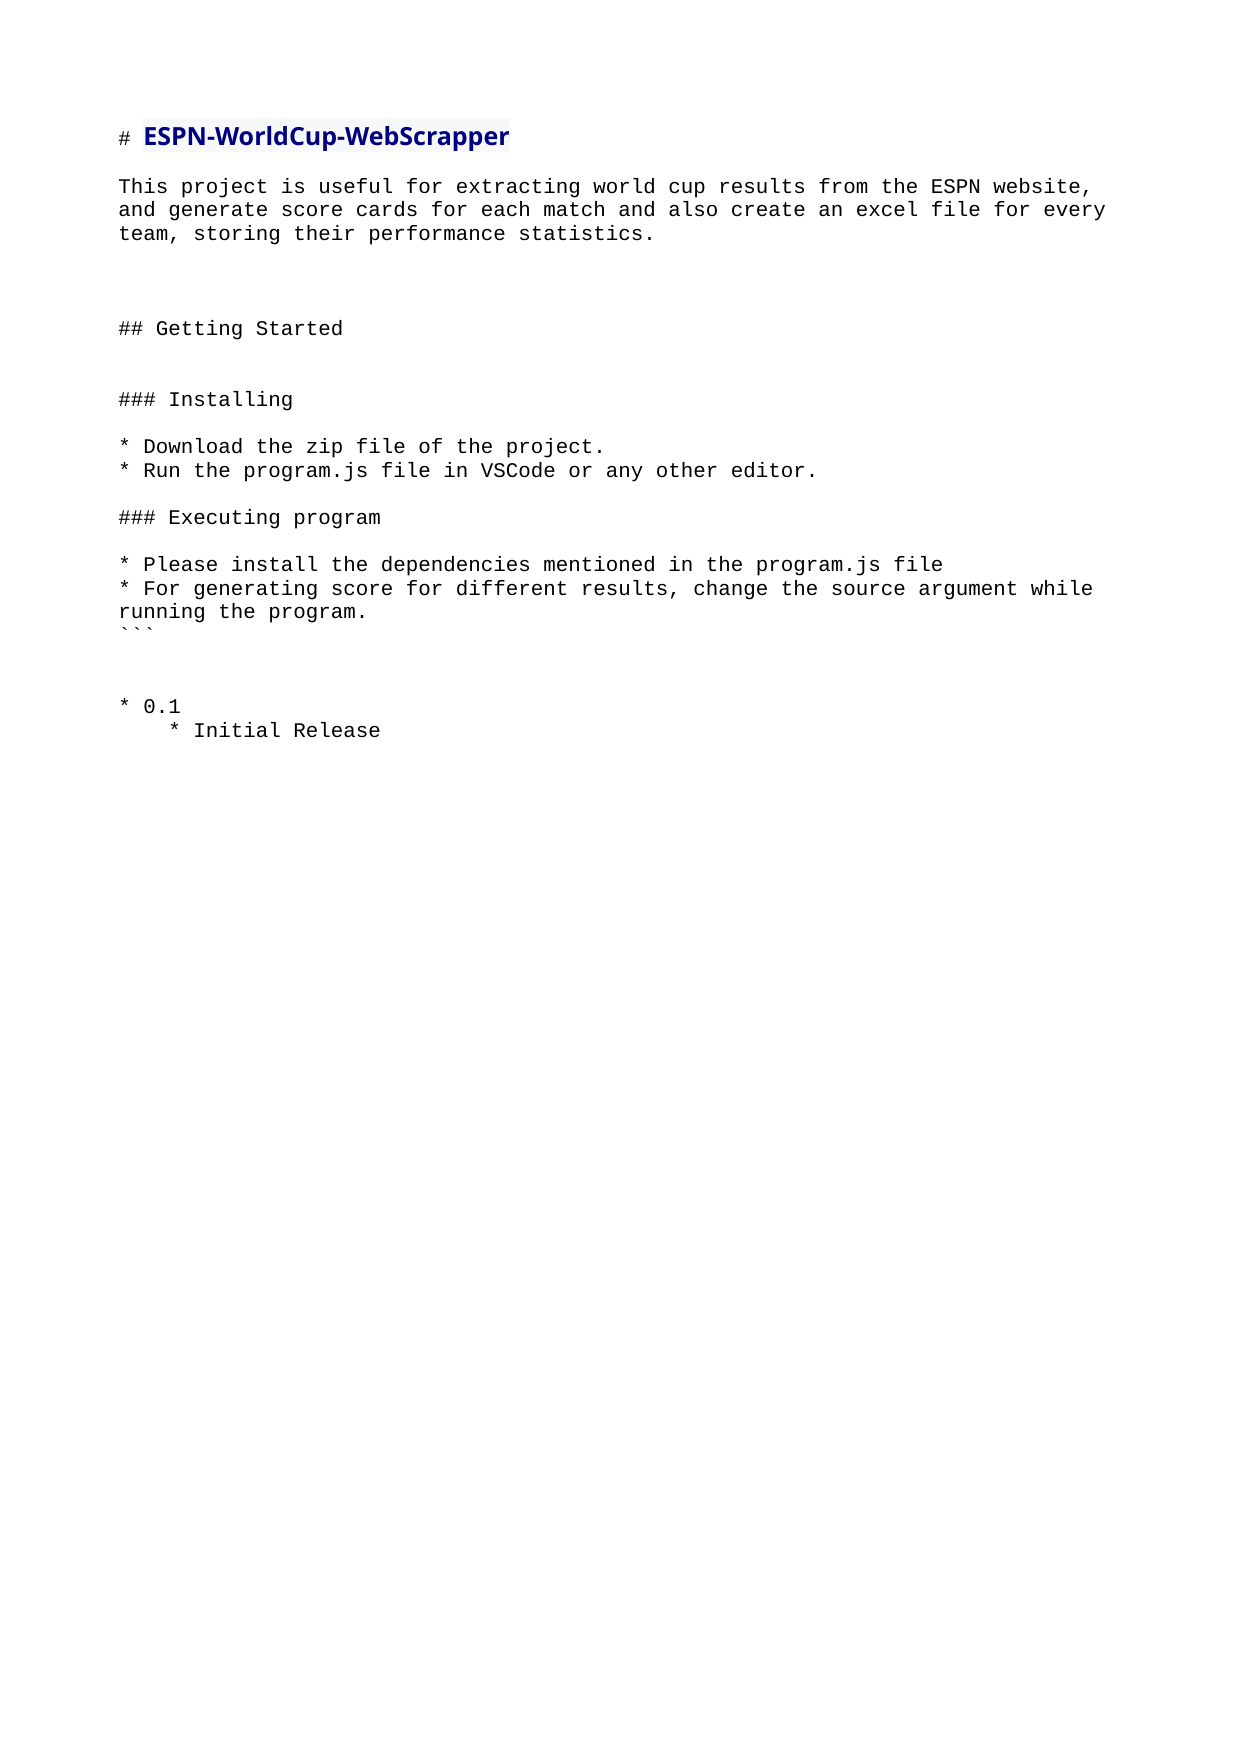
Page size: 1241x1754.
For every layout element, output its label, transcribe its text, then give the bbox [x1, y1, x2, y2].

text This project is useful for extracting world cup results from the ESPN website, and generate score cards for each match and also create an excel file for every team, storing their performance statistics. [118, 176, 1122, 247]
text * Initial Release [118, 720, 1122, 743]
text * For generating score for different results, change the source argument while running the program. [118, 578, 1122, 625]
text # ESPN-WorldCup-WebScrapper [118, 118, 1122, 152]
text * 0.1 [118, 696, 1122, 720]
text * Please install the dependencies mentioned in the program.js file [118, 554, 1122, 578]
text ### Installing [118, 389, 1122, 412]
text ## Getting Started [118, 318, 1122, 341]
text * Download the zip file of the project. [118, 436, 1122, 459]
text * Run the program.js file in VSCode or any other editor. [118, 459, 1122, 483]
text ### Executing program [118, 507, 1122, 531]
text ``` [118, 625, 1122, 649]
